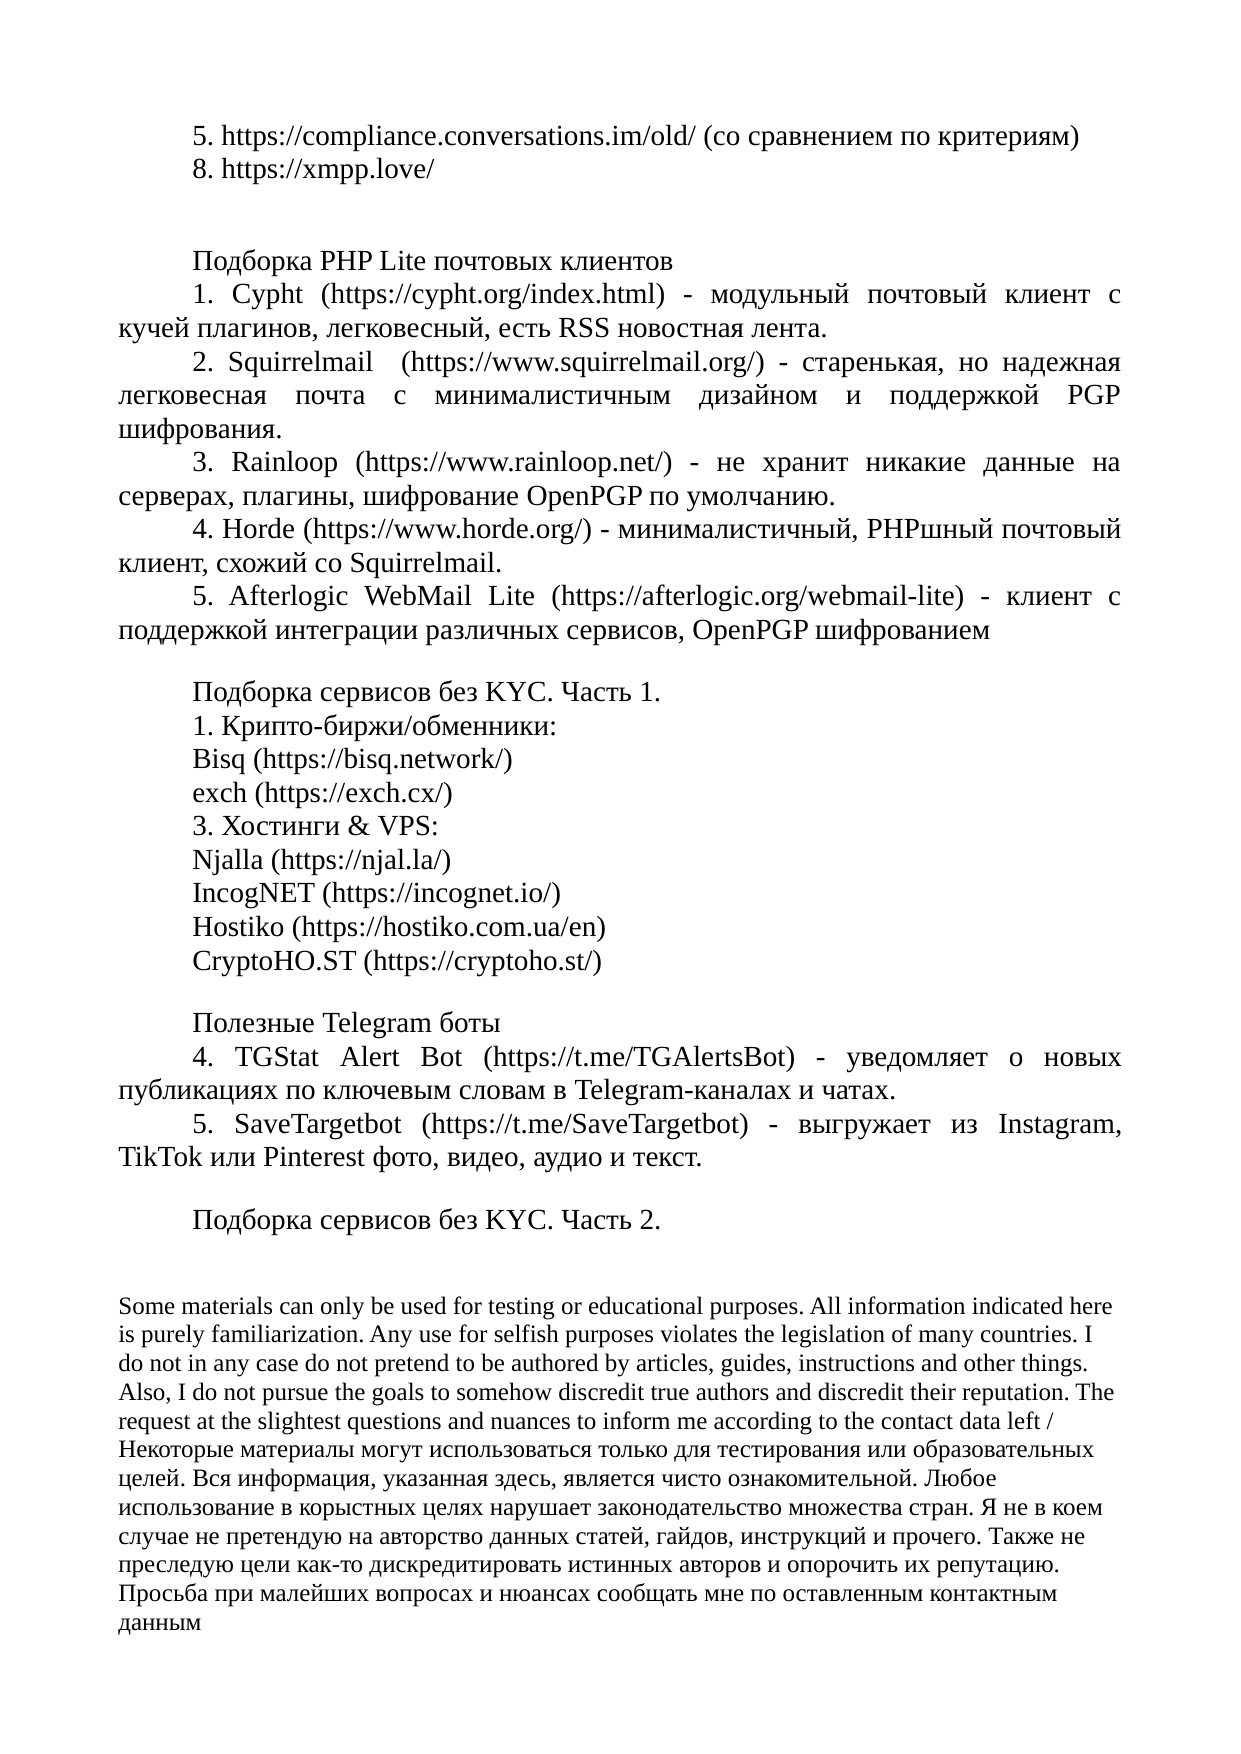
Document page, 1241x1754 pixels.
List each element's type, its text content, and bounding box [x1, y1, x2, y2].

text 5. https://compliance.conversations.im/old/ (со сравнением по критериям) [118, 118, 1122, 152]
text Подборка сервисов без KYC. Часть 2. [118, 1202, 1122, 1236]
text 4. Horde (https://www.horde.org/) - минималистичный, PHPшный почтовый клиент, схожий со Squirrelmail. [118, 511, 1122, 578]
text 5. SaveTargetbot (https://t.me/SaveTargetbot) - выгружает из Instagram, TikTok или Pinterest фото, видео, аудио и текст. [118, 1106, 1122, 1173]
text 1. Cypht (https://cypht.org/index.html) - модульный почтовый клиент с кучей плагинов, легковесный, есть RSS новостная лента. [118, 277, 1122, 344]
text Полезные Telegram боты [118, 1005, 1122, 1039]
text Hostiko (https://hostiko.com.ua/en) [118, 909, 1122, 943]
text 2. Squirrelmail (https://www.squirrelmail.org/) - старенькая, но надежная легковесная почта с минималистичным дизайном и поддержкой PGP шифрования. [118, 344, 1122, 444]
text IncogNET (https://incognet.io/) [118, 876, 1122, 909]
text 1. Крипто-биржи/обменники: [118, 708, 1122, 741]
text exch (https://exch.cx/) [118, 775, 1122, 808]
text 4. TGStat Alert Bot (https://t.me/TGAlertsBot) - уведомляет о новых публикациях по ключевым словам в Telegram-каналах и чатах. [118, 1039, 1122, 1106]
text Njalla (https://njal.la/) [118, 842, 1122, 876]
text CryptoHO.ST (https://cryptoho.st/) [118, 943, 1122, 976]
text Подборка PHP Lite почтовых клиентов [118, 243, 1122, 277]
text 8. https://xmpp.love/ [118, 152, 1122, 185]
text 3. Хостинги & VPS: [118, 808, 1122, 842]
text 5. Afterlogic WebMail Lite (https://afterlogic.org/webmail-lite) - клиент с поддержкой интеграции различных сервисов, OpenPGP шифрованием [118, 578, 1122, 646]
text Подборка сервисов без KYC. Часть 1. [118, 674, 1122, 708]
text 3. Rainloop (https://www.rainloop.net/) - не хранит никакие данные на серверах, плагины, шифрование OpenPGP по умолчанию. [118, 444, 1122, 511]
text Bisq (https://bisq.network/) [118, 741, 1122, 775]
